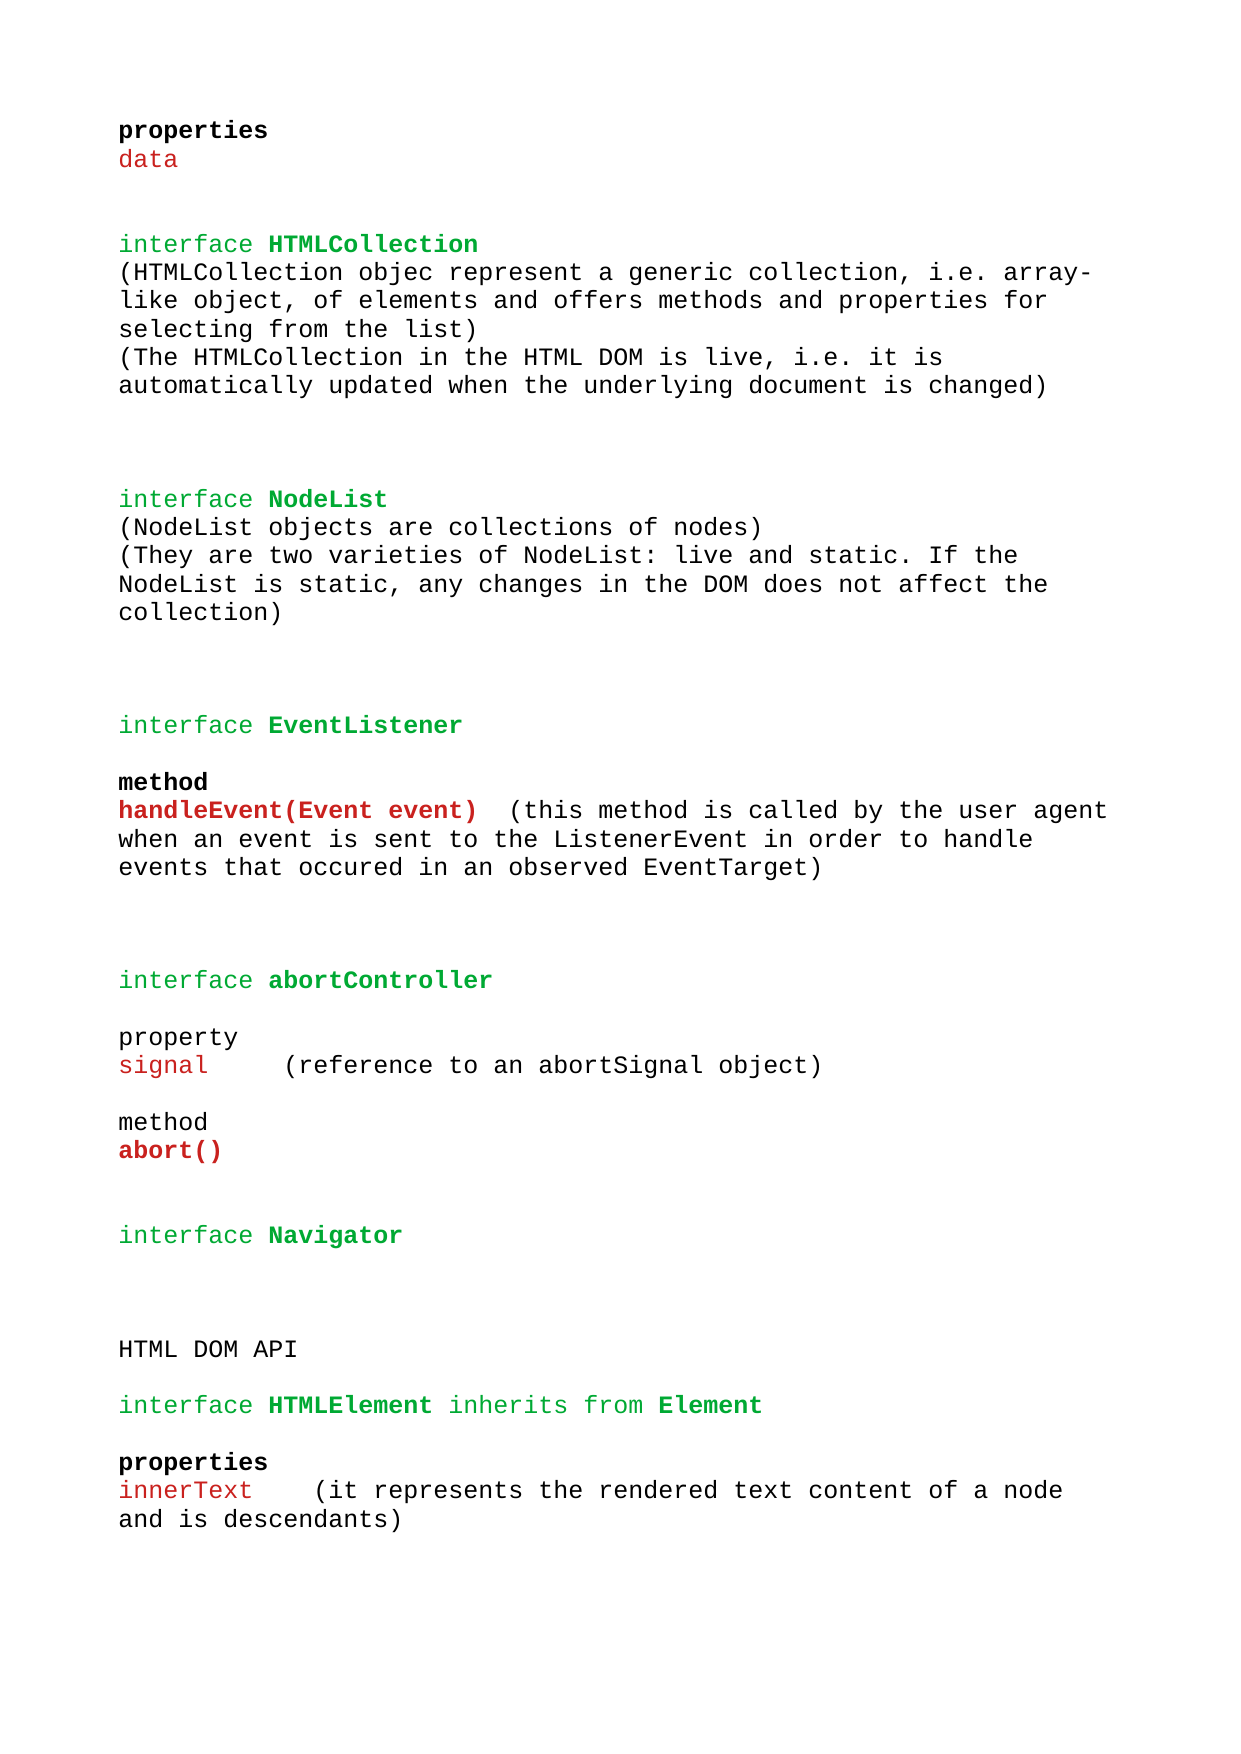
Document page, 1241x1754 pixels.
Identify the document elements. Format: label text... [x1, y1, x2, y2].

text method [118, 1110, 1122, 1138]
text handleEvent(Event event) (this method is called by the user agent when an event is sent to the ListenerEvent in order to handle events that occured in an observed EventTarget) [118, 798, 1122, 883]
text (HTMLCollection objec represent a generic collection, i.e. array-like object, of elements and offers methods and properties for selecting from the list) [118, 260, 1122, 345]
text data [118, 146, 1122, 175]
text abort() [118, 1138, 1122, 1166]
text signal (reference to an abortSignal object) [118, 1053, 1122, 1081]
text properties [118, 118, 1122, 146]
text (They are two varieties of NodeList: live and static. If the NodeList is static, any changes in the DOM does not affect the collection) [118, 543, 1122, 628]
text interface Navigator [118, 1223, 1122, 1251]
text interface HTMLCollection [118, 231, 1122, 260]
text (The HTMLCollection in the HTML DOM is live, i.e. it is automatically updated when the underlying document is changed) [118, 345, 1122, 401]
text property [118, 1025, 1122, 1053]
text properties [118, 1450, 1122, 1478]
text interface NodeList [118, 486, 1122, 515]
text innerText (it represents the rendered text content of a node and is descendants) [118, 1478, 1122, 1535]
text (NodeList objects are collections of nodes) [118, 515, 1122, 543]
text interface EventListener [118, 713, 1122, 741]
text HTML DOM API [118, 1336, 1122, 1365]
text interface abortController [118, 968, 1122, 996]
text interface HTMLElement inherits from Element [118, 1393, 1122, 1421]
text method [118, 770, 1122, 798]
